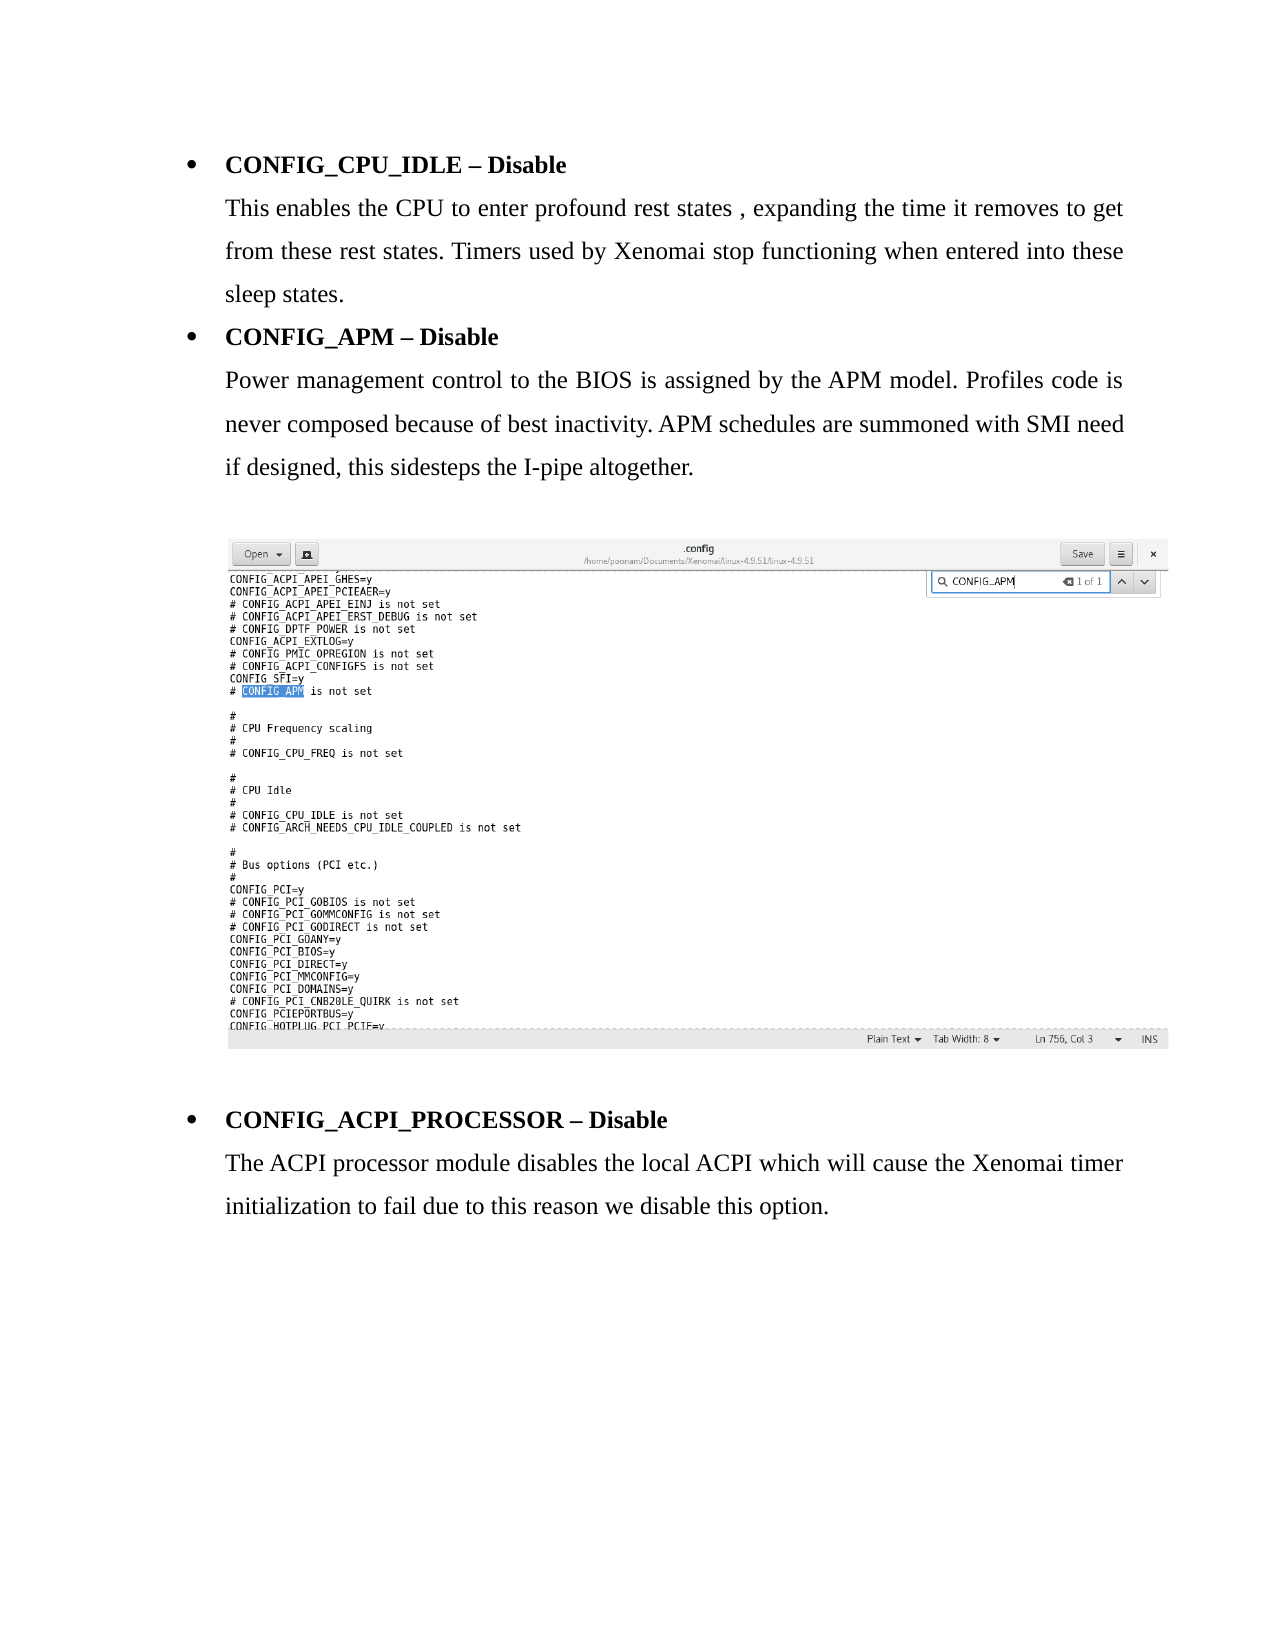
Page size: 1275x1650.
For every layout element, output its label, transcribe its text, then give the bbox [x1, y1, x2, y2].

picture [228, 538, 1169, 1049]
list The ACPI processor module disables the local ACPI which will cause the Xenomai timer initialization to fail due to this reason we disable this option. [225, 1148, 1125, 1220]
list CONFIG_ACPI_PROCESSOR – Disable [187, 1105, 1125, 1134]
list This enables the CPU to enter profound rest states , expanding the time it removes to get from these rest states. Timers used by Xenomai stop functioning when entered into these sleep states. [225, 193, 1125, 308]
list CONFIG_CPU_IDLE – Disable [187, 150, 1125, 179]
list Power management control to the BIOS is assigned by the APM model. Profiles code is never composed because of best inactivity. APM schedules are summoned with SMI need if designed, this sidesteps the I-pipe altogether. [225, 366, 1125, 481]
list CONFIG_APM – Disable [187, 322, 1125, 351]
